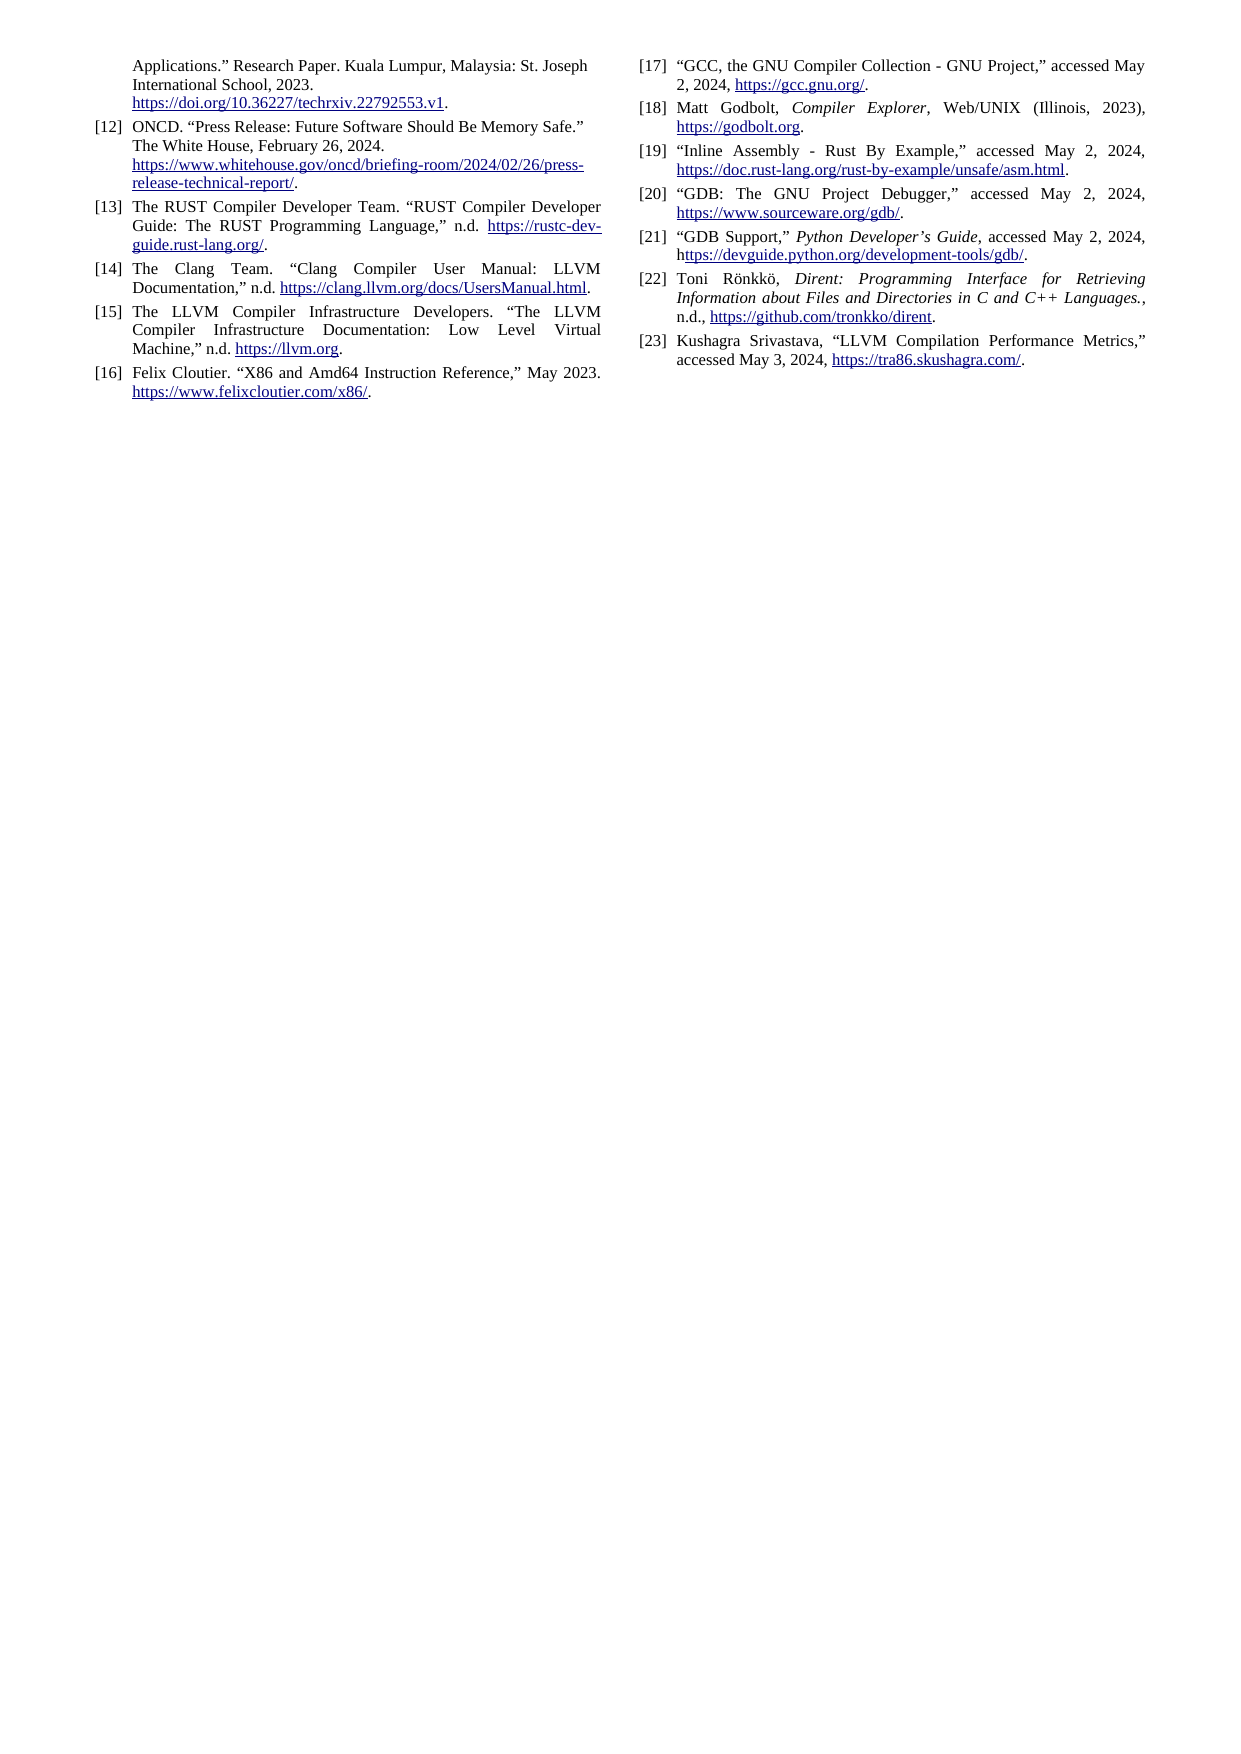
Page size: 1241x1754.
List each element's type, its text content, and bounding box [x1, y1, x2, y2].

list ONCD. “Press Release: Future Software Should Be Memory Safe.” The White House, February 26, 2024. https://www.whitehouse.gov/oncd/briefing-room/2024/02/26/press-release-technical-report/. [94, 118, 601, 193]
list Matt Godbolt, Compiler Explorer, Web/UNIX (Illinois, 2023), https://godbolt.org. [639, 99, 1146, 136]
list “Inline Assembly - Rust By Example,” accessed May 2, 2024, https://doc.rust-lang.org/rust-by-example/unsafe/asm.html. [639, 142, 1146, 179]
list Toni Rönkkö, Dirent: Programming Interface for Retrieving Information about Files and Directories in C and C++ Languages., n.d., https://github.com/tronkko/dirent. [639, 270, 1146, 326]
list The LLVM Compiler Infrastructure Developers. “The LLVM Compiler Infrastructure Documentation: Low Level Virtual Machine,” n.d. https://llvm.org. [94, 302, 601, 358]
list “GCC, the GNU Compiler Collection - GNU Project,” accessed May 2, 2024, https://gcc.gnu.org/. [639, 56, 1146, 94]
list The RUST Compiler Developer Team. “RUST Compiler Developer Guide: The RUST Programming Language,” n.d. https://rustc-dev-guide.rust-lang.org/. [94, 198, 601, 254]
list The Clang Team. “Clang Compiler User Manual: LLVM Documentation,” n.d. https://clang.llvm.org/docs/UsersManual.html. [94, 259, 601, 297]
list Kushagra Srivastava, “LLVM Compilation Performance Metrics,” accessed May 3, 2024, https://tra86.skushagra.com/. [639, 331, 1146, 369]
list Applications.” Research Paper. Kuala Lumpur, Malaysia: St. Joseph International School, 2023. https://doi.org/10.36227/techrxiv.22792553.v1. [94, 56, 601, 112]
list “GDB Support,” Python Developer’s Guide, accessed May 2, 2024, https://devguide.python.org/development-tools/gdb/. [639, 227, 1146, 264]
list “GDB: The GNU Project Debugger,” accessed May 2, 2024, https://www.sourceware.org/gdb/. [639, 184, 1146, 222]
list Felix Cloutier. “X86 and Amd64 Instruction Reference,” May 2023. https://www.felixcloutier.com/x86/. [94, 363, 601, 401]
